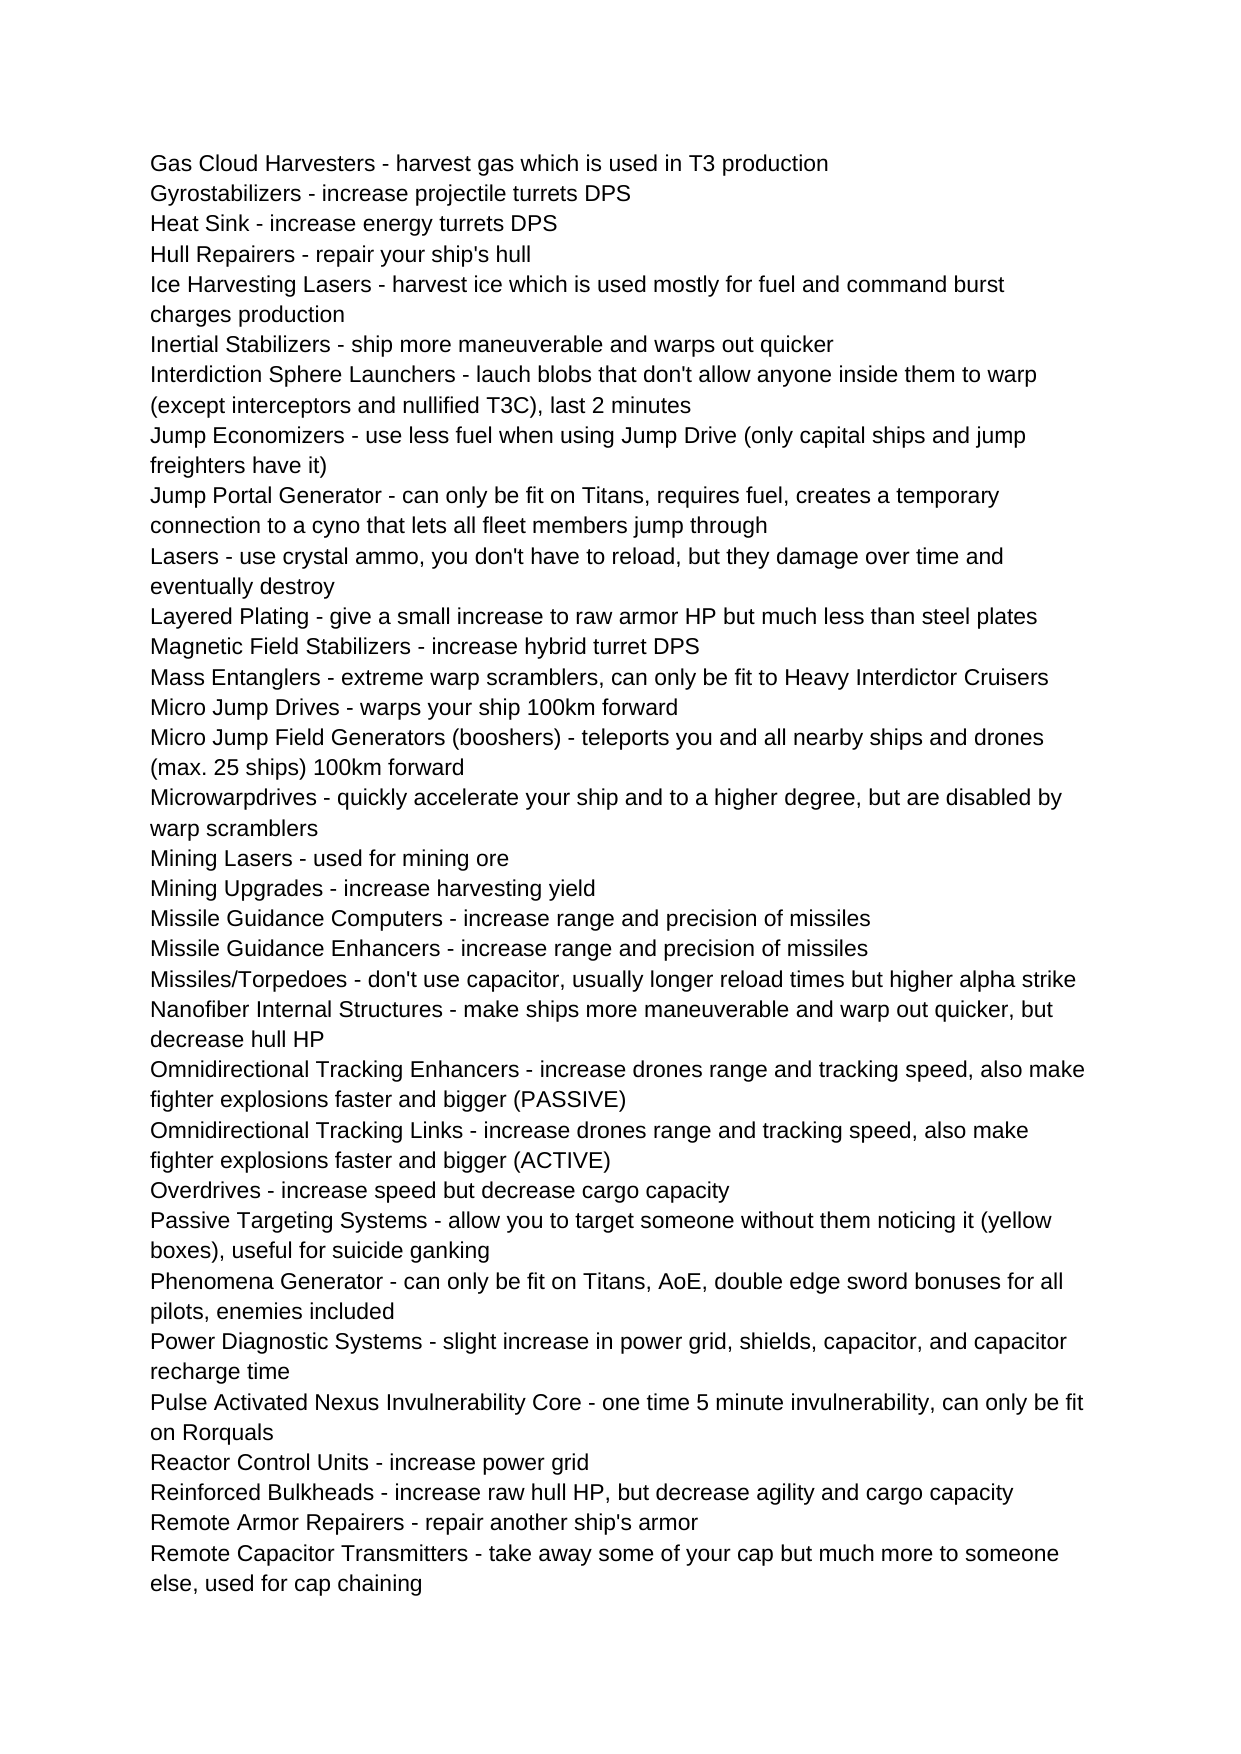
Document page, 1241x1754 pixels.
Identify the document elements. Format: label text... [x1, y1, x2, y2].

text Phenomena Generator - can only be fit on Titans, AoE, double edge sword bonuses for all pilots, enemies included [150, 1268, 1090, 1324]
text Lasers - use crystal ammo, you don't have to reload, but they damage over time and eventually destroy [150, 543, 1090, 599]
text Missile Guidance Computers - increase range and precision of missiles [150, 905, 1090, 932]
text Microwarpdrives - quickly accelerate your ship and to a higher degree, but are disabled by warp scramblers [150, 784, 1090, 841]
text Micro Jump Field Generators (booshers) - teleports you and all nearby ships and drones (max. 25 ships) 100km forward [150, 724, 1090, 781]
text Mass Entanglers - extreme warp scramblers, can only be fit to Heavy Interdictor Cruisers [150, 663, 1090, 690]
text Missile Guidance Enhancers - increase range and precision of missiles [150, 935, 1090, 962]
text Mining Upgrades - increase harvesting yield [150, 875, 1090, 901]
text Omnidirectional Tracking Links - increase drones range and tracking speed, also make fighter explosions faster and bigger (ACTIVE) [150, 1117, 1090, 1173]
text Micro Jump Drives - warps your ship 100km forward [150, 694, 1090, 720]
text Gas Cloud Harvesters - harvest gas which is used in T3 production [150, 150, 1090, 176]
text Mining Lasers - used for mining ore [150, 845, 1090, 871]
text Reactor Control Units - increase power grid [150, 1449, 1090, 1475]
text Power Diagnostic Systems - slight increase in power grid, shields, capacitor, and capacitor recharge time [150, 1328, 1090, 1385]
text Hull Repairers - repair your ship's hull [150, 241, 1090, 267]
text Ice Harvesting Lasers - harvest ice which is used mostly for fuel and command burst charges production [150, 271, 1090, 327]
text Nanofiber Internal Structures - make ships more maneuverable and warp out quicker, but decrease hull HP [150, 996, 1090, 1052]
text Jump Economizers - use less fuel when using Jump Drive (only capital ships and jump freighters have it) [150, 422, 1090, 478]
text Remote Armor Repairers - repair another ship's armor [150, 1509, 1090, 1536]
text Overdrives - increase speed but decrease cargo capacity [150, 1177, 1090, 1203]
text Layered Plating - give a small increase to raw armor HP but much less than steel plates [150, 603, 1090, 629]
text Missiles/Torpedoes - don't use capacitor, usually longer reload times but higher alpha strike [150, 966, 1090, 992]
text Gyrostabilizers - increase projectile turrets DPS [150, 180, 1090, 207]
text Inertial Stabilizers - ship more maneuverable and warps out quicker [150, 331, 1090, 358]
text Interdiction Sphere Launchers - lauch blobs that don't allow anyone inside them to warp (except interceptors and nullified T3C), last 2 minutes [150, 361, 1090, 418]
text Jump Portal Generator - can only be fit on Titans, requires fuel, creates a temporary connection to a cyno that lets all fleet members jump through [150, 482, 1090, 539]
text Remote Capacitor Transmitters - take away some of your cap but much more to someone else, used for cap chaining [150, 1539, 1090, 1596]
text Pulse Activated Nexus Invulnerability Core - one time 5 minute invulnerability, can only be fit on Rorquals [150, 1388, 1090, 1445]
text Magnetic Field Stabilizers - increase hybrid turret DPS [150, 633, 1090, 660]
text Passive Targeting Systems - allow you to target someone without them noticing it (yellow boxes), useful for suicide ganking [150, 1207, 1090, 1264]
text Heat Sink - increase energy turrets DPS [150, 210, 1090, 237]
text Omnidirectional Tracking Enhancers - increase drones range and tracking speed, also make fighter explosions faster and bigger (PASSIVE) [150, 1056, 1090, 1113]
text Reinforced Bulkheads - increase raw hull HP, but decrease agility and cargo capacity [150, 1479, 1090, 1506]
